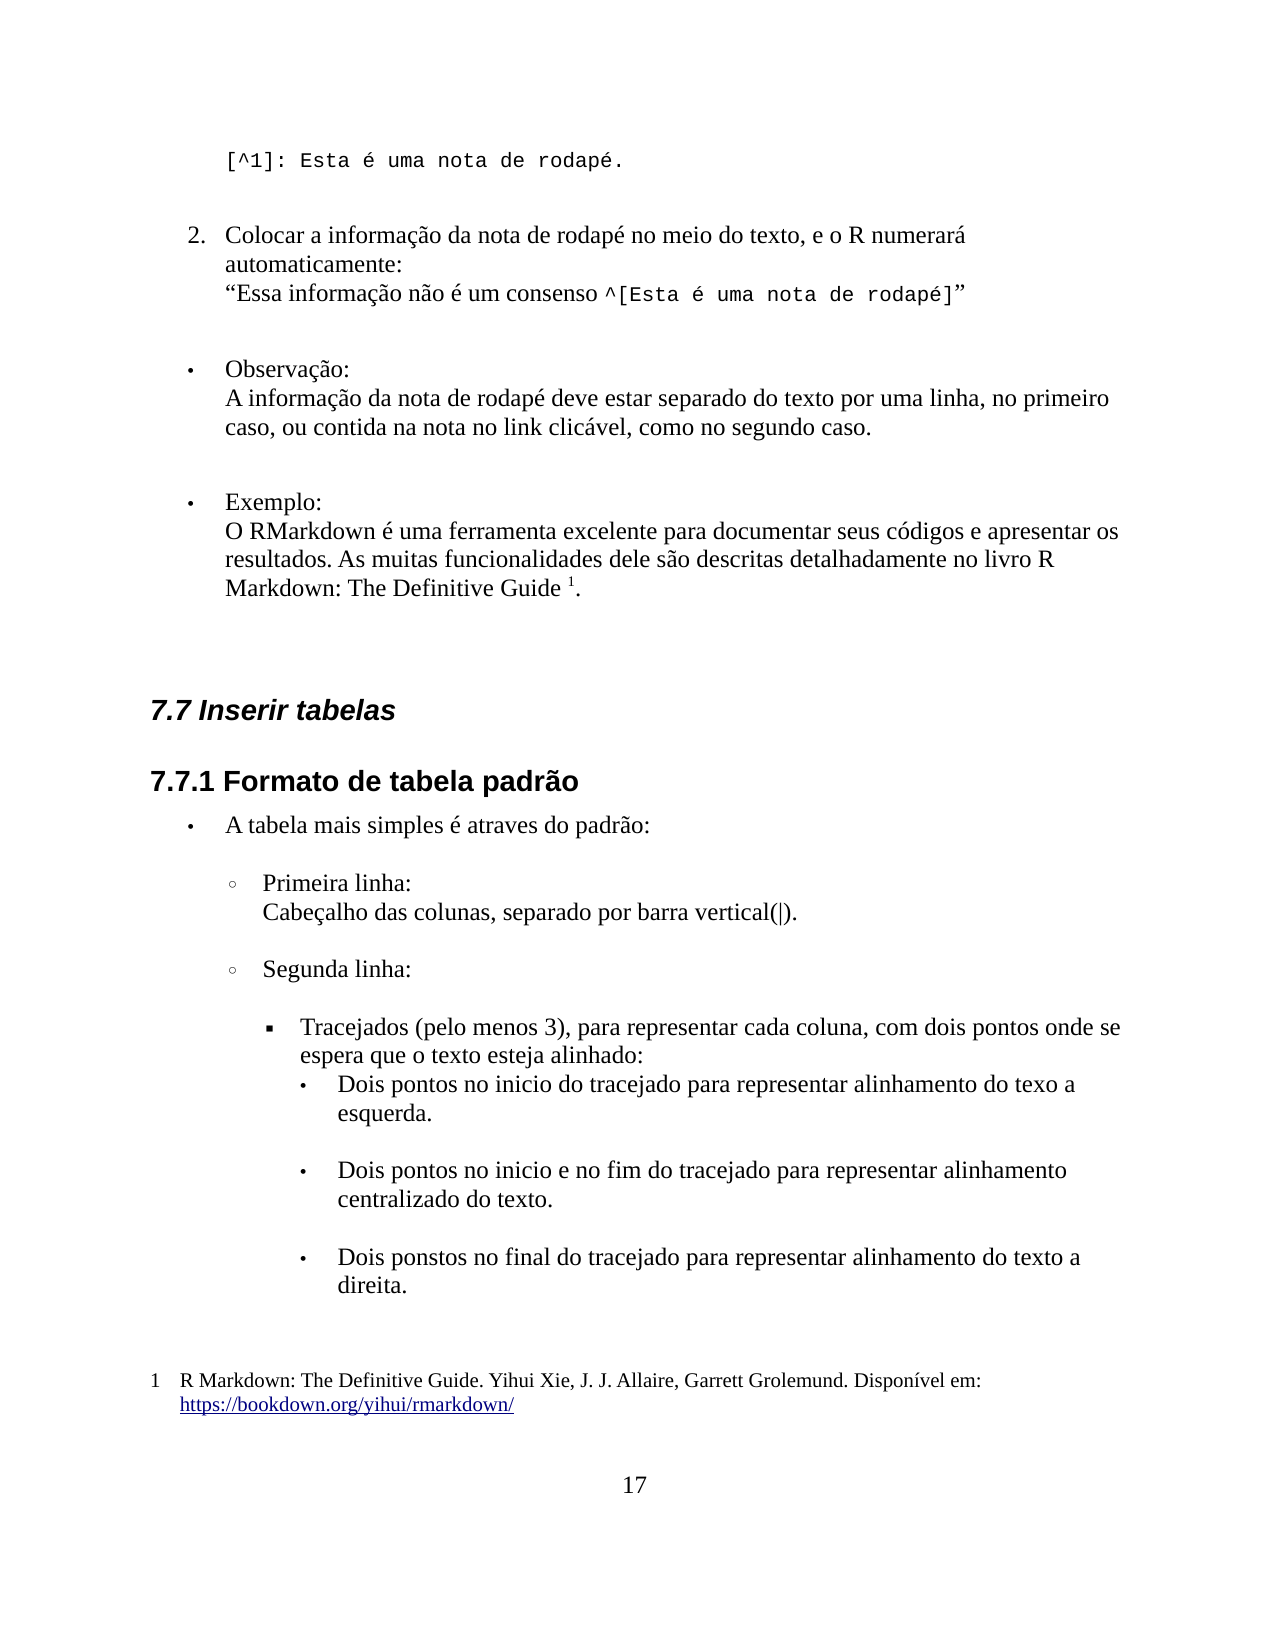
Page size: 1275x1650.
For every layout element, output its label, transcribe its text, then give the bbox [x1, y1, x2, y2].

subtitle 7.7.1 Formato de tabela padrão [150, 764, 1125, 798]
list Dois pontos no inicio do tracejado para representar alinhamento do texo a esquerda. [300, 1069, 1125, 1156]
list Observação: A informação da nota de rodapé deve estar separado do texto por uma linha, no primeiro caso, ou contida na nota no link clicável, como no segundo caso. [187, 354, 1125, 469]
subtitle 7.7 Inserir tabelas [150, 693, 1125, 727]
list Colocar a informação da nota de rodapé no meio do texto, e o R numerará automaticamente: “Essa informação não é um consenso ^[Esta é uma nota de rodapé]” [187, 220, 1125, 336]
list Dois ponstos no final do tracejado para representar alinhamento do texto a direita. [300, 1242, 1125, 1328]
list Segunda linha: [225, 954, 1125, 1012]
list Dois pontos no inicio e no fim do tracejado para representar alinhamento centralizado do texto. [300, 1156, 1125, 1242]
list Exemplo: O RMarkdown é uma ferramenta excelente para documentar seus códigos e apresentar os resultados. As muitas funcionalidades dele são descritas detalhadamente no livro R Markdown: The Definitive Guide . [187, 487, 1125, 631]
list Primeira linha: Cabeçalho das colunas, separado por barra vertical(|). [225, 868, 1125, 954]
list R Markdown: The Definitive Guide. Yihui Xie, J. J. Allaire, Garrett Grolemund. Disponível em: https://bookdown.org/yihui/rmarkdown/ [150, 1368, 1125, 1440]
list [^1]: Esta é uma nota de rodapé. [187, 150, 1125, 202]
list Tracejados (pelo menos 3), para representar cada coluna, com dois pontos onde se espera que o texto esteja alinhado: [262, 1012, 1125, 1069]
list A tabela mais simples é atraves do padrão: [187, 811, 1125, 868]
